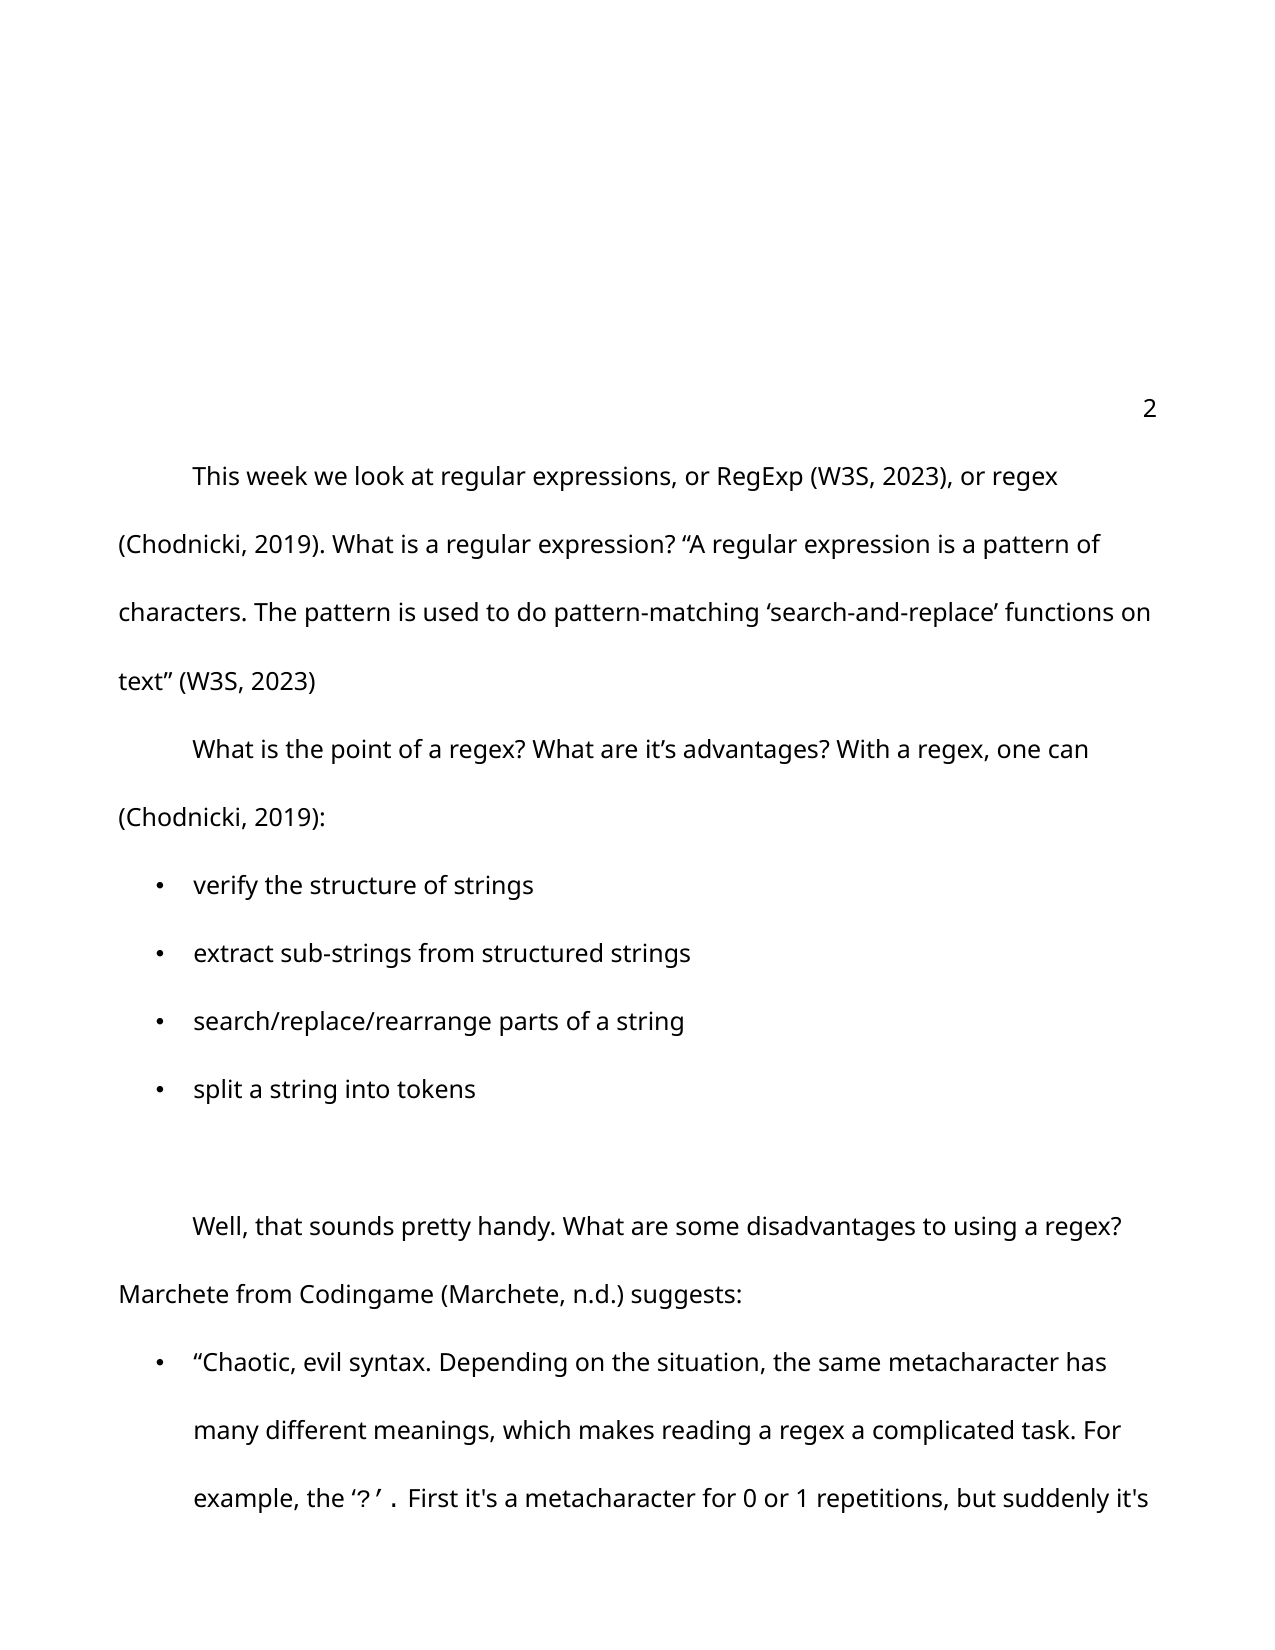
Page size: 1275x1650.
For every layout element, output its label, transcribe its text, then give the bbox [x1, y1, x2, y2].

text This week we look at regular expressions, or RegExp (W3S, 2023), or regex (Chodnicki, 2019). What is a regular expression? “A regular expression is a pattern of characters. The pattern is used to do pattern-matching ‘search-and-replace’ functions on text” (W3S, 2023) [118, 459, 1157, 697]
list extract sub-strings from structured strings [156, 936, 1157, 970]
text Well, that sounds pretty handy. What are some disadvantages to using a regex? Marchete from Codingame (Marchete, n.d.) suggests: [118, 1208, 1157, 1310]
list verify the structure of strings [156, 867, 1157, 902]
list split a string into tokens [156, 1072, 1157, 1106]
text 2 [118, 391, 1157, 425]
list “Chaotic, evil syntax. Depending on the situation, the same metacharacter has many different meanings, which makes reading a regex a complicated task. For example, the ‘?’. First it's a metacharacter for 0 or 1 repetitions, but suddenly it's [156, 1344, 1157, 1515]
list search/replace/rearrange parts of a string [156, 1004, 1157, 1038]
text What is the point of a regex? What are it’s advantages? With a regex, one can (Chodnicki, 2019): [118, 731, 1157, 833]
